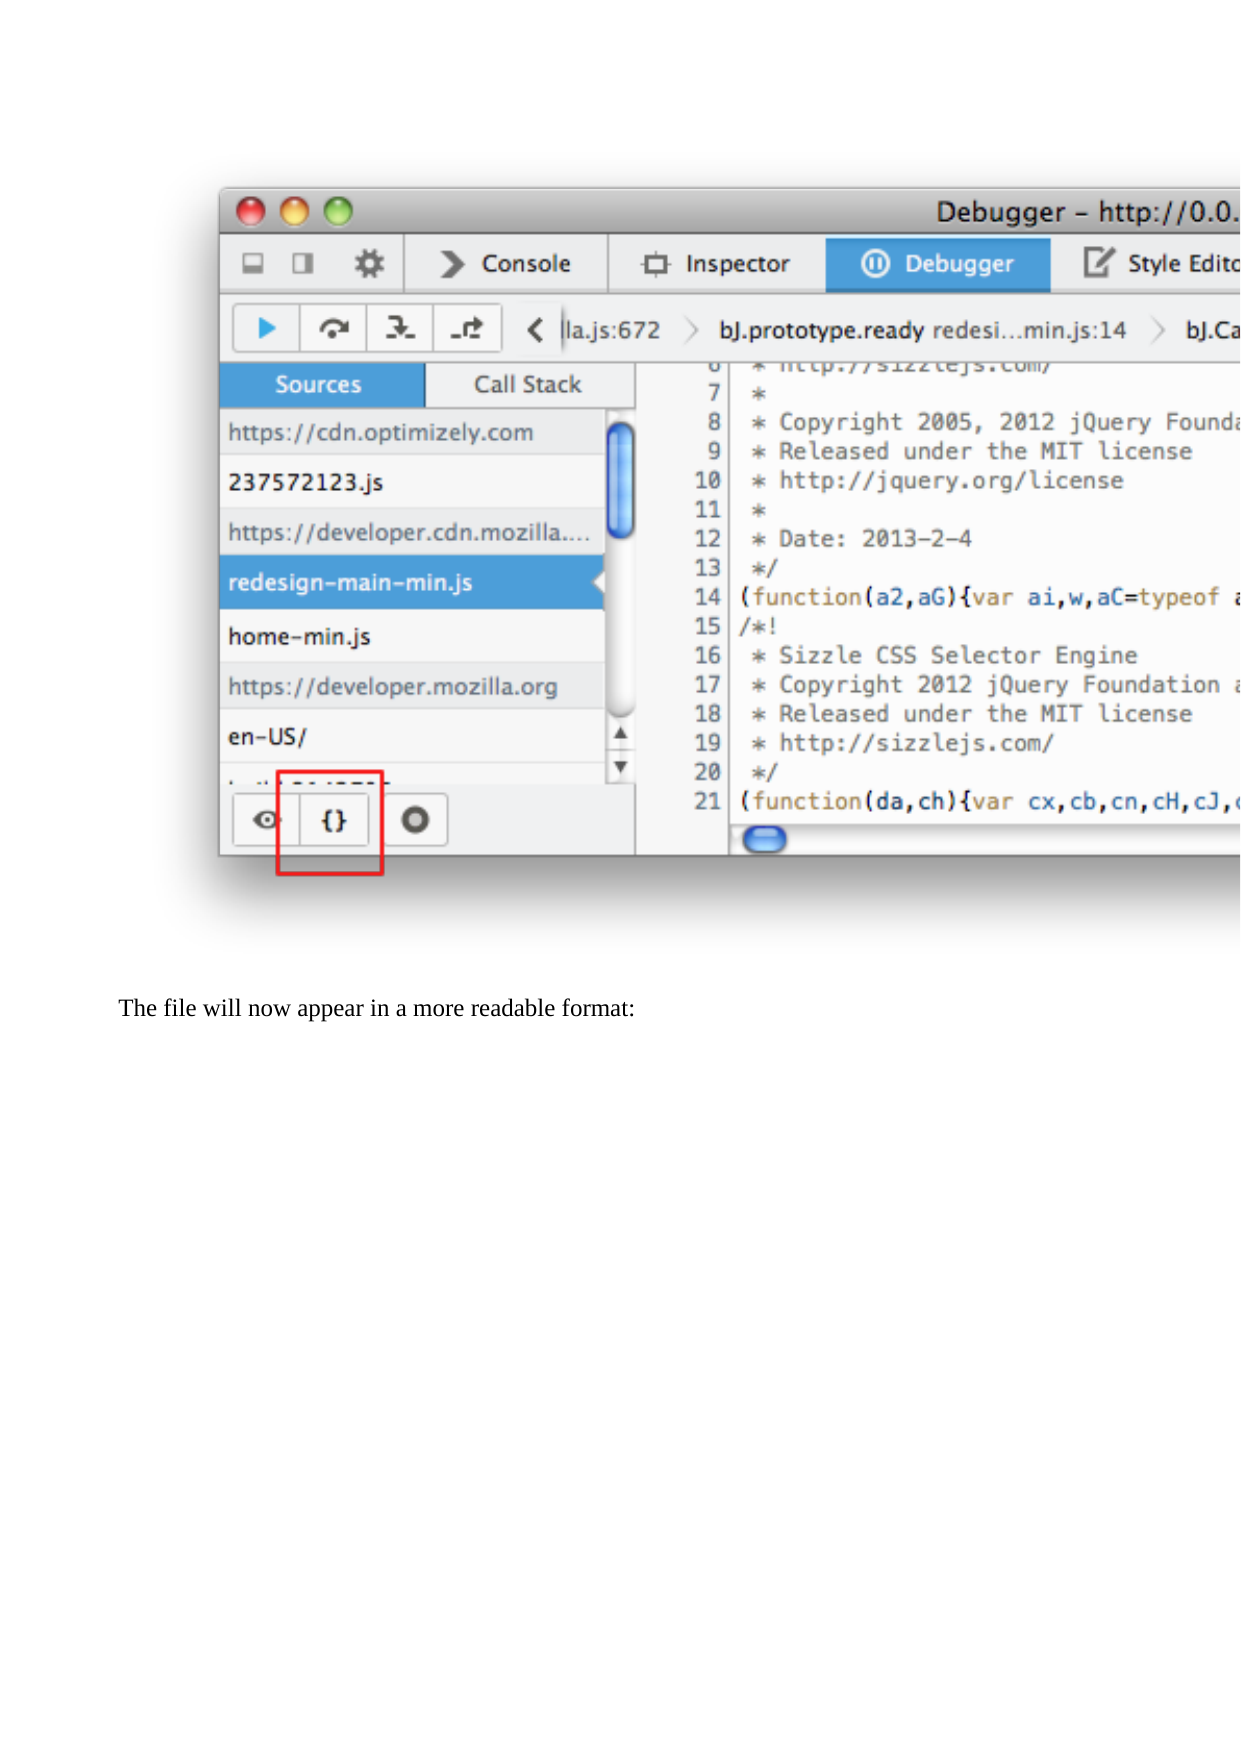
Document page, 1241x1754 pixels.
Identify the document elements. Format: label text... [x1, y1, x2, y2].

text The file will now appear in a more readable format: [118, 989, 1122, 1022]
picture [118, 118, 1241, 989]
